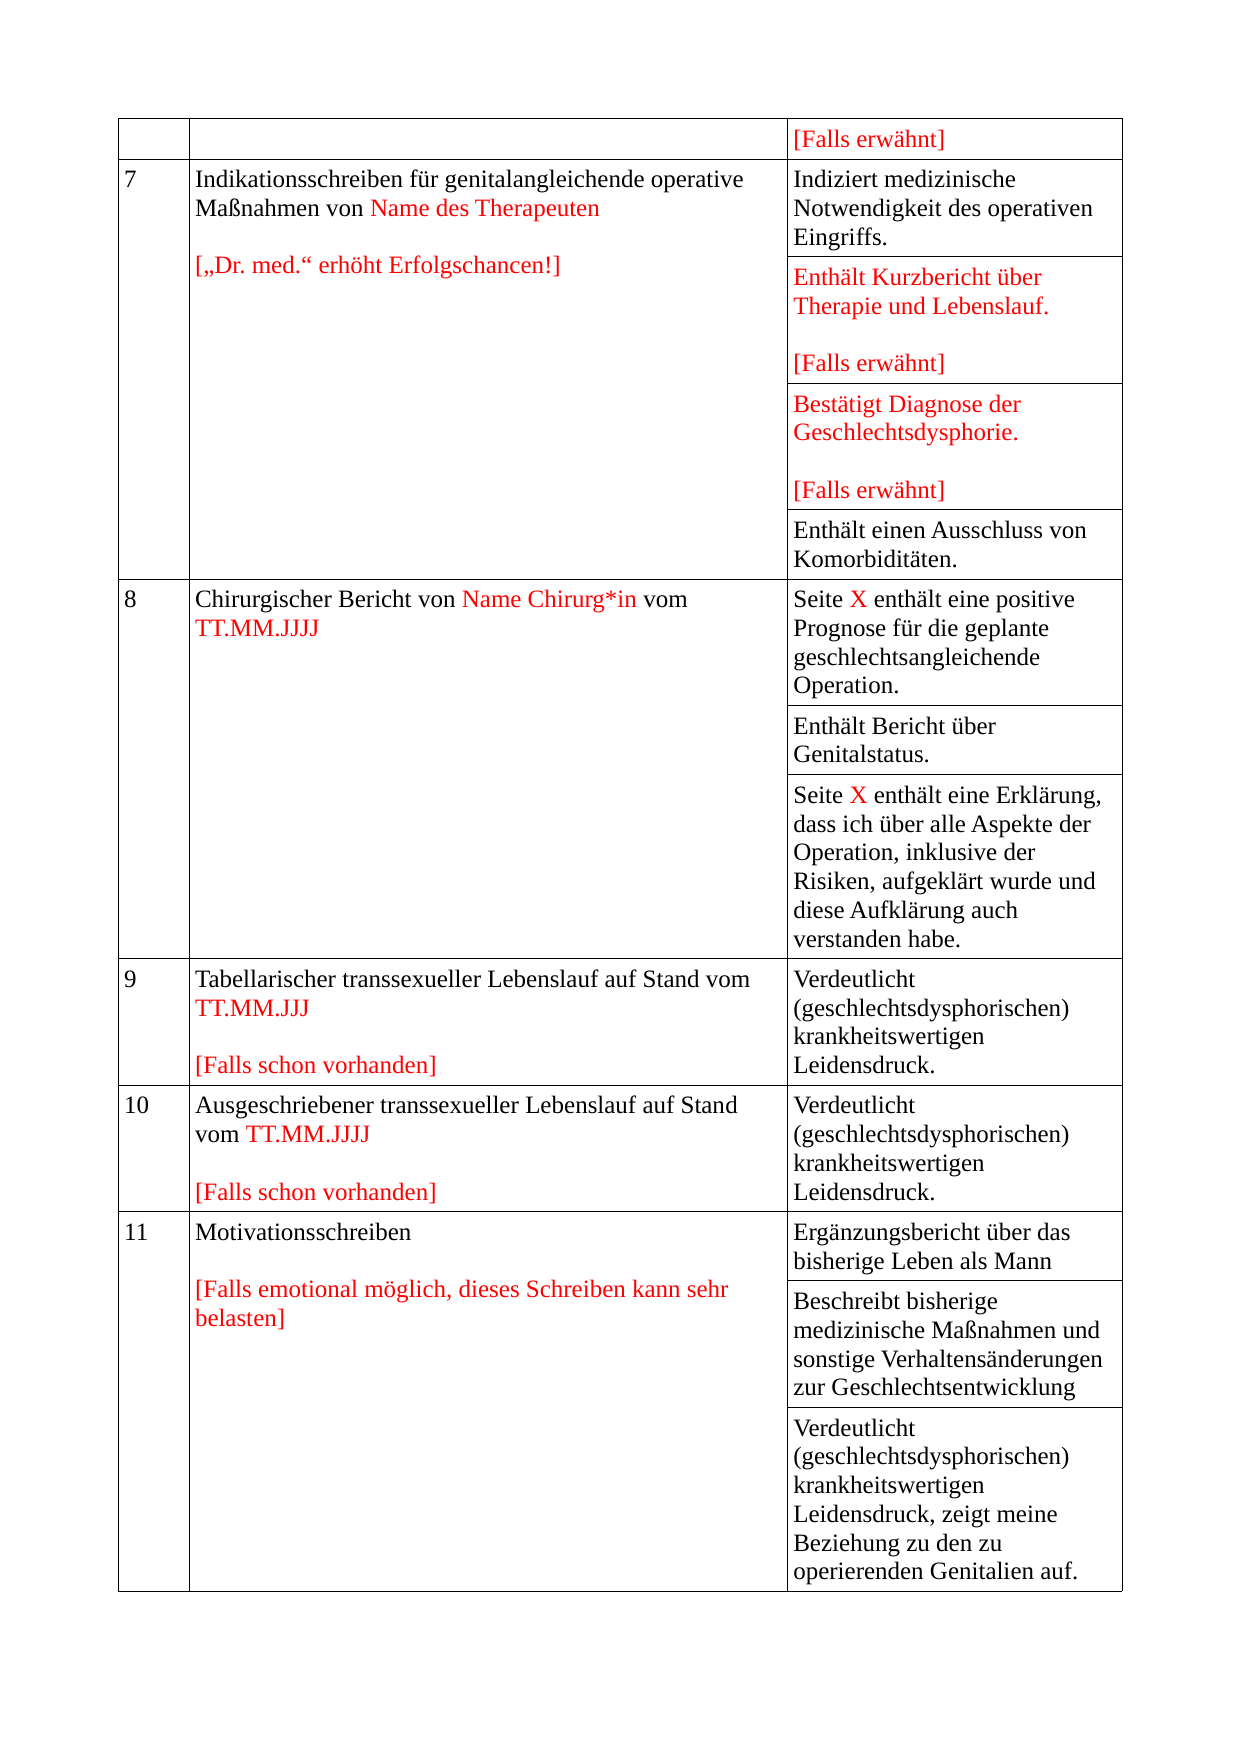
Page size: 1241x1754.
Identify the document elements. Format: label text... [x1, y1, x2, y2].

table_cell Verdeutlicht (geschlechtsdysphorischen) krankheitswertigen Leidensdruck. [788, 1086, 1122, 1211]
table_cell 8 [119, 580, 189, 958]
table_cell Verdeutlicht (geschlechtsdysphorischen) krankheitswertigen Leidensdruck, zeigt meine Beziehung zu den zu operierenden Genitalien auf. [788, 1408, 1122, 1591]
table_cell Indiziert medizinische Notwendigkeit des operativen Eingriffs. [788, 160, 1122, 256]
table_cell Beschreibt bisherige medizinische Maßnahmen und sonstige Verhaltensänderungen zur Geschlechtsentwicklung [788, 1281, 1122, 1407]
table_cell Ausgeschriebener transsexueller Lebenslauf auf Stand vom TT.MM.JJJJ [Falls schon vorhanden] [190, 1086, 787, 1211]
table_cell 11 [119, 1212, 189, 1591]
table_cell Seite X enthält eine positive Prognose für die geplante geschlechtsangleichende Operation. [788, 580, 1122, 705]
table_cell Enthält Kurzbericht über Therapie und Lebenslauf. [Falls erwähnt] [788, 257, 1122, 383]
table_cell [119, 119, 189, 158]
table_cell Enthält Bericht über Genitalstatus. [788, 706, 1122, 774]
table_cell Chirurgischer Bericht von Name Chirurg*in vom TT.MM.JJJJ [190, 580, 787, 958]
table_cell 9 [119, 959, 189, 1085]
table_cell Verdeutlicht (geschlechtsdysphorischen) krankheitswertigen Leidensdruck. [788, 959, 1122, 1085]
table_cell Ergänzungsbericht über das bisherige Leben als Mann [788, 1212, 1122, 1280]
table_cell Tabellarischer transsexueller Lebenslauf auf Stand vom TT.MM.JJJ [Falls schon vorhanden] [190, 959, 787, 1085]
table_cell 10 [119, 1086, 189, 1211]
table_cell Indikationsschreiben für genitalangleichende operative Maßnahmen von Name des Therapeuten [„Dr. med.“ erhöht Erfolgschancen!] [190, 160, 787, 578]
table_cell [190, 119, 787, 158]
table_cell 7 [119, 160, 189, 578]
table_cell Enthält einen Ausschluss von Komorbiditäten. [788, 510, 1122, 578]
table_cell Motivationsschreiben [Falls emotional möglich, dieses Schreiben kann sehr belasten] [190, 1212, 787, 1591]
table_cell Bestätigt Diagnose der Geschlechtsdysphorie. [Falls erwähnt] [788, 384, 1122, 509]
table_cell Seite X enthält eine Erklärung, dass ich über alle Aspekte der Operation, inklusive der Risiken, aufgeklärt wurde und diese Aufklärung auch verstanden habe. [788, 775, 1122, 958]
table_cell [Falls erwähnt] [788, 119, 1122, 158]
